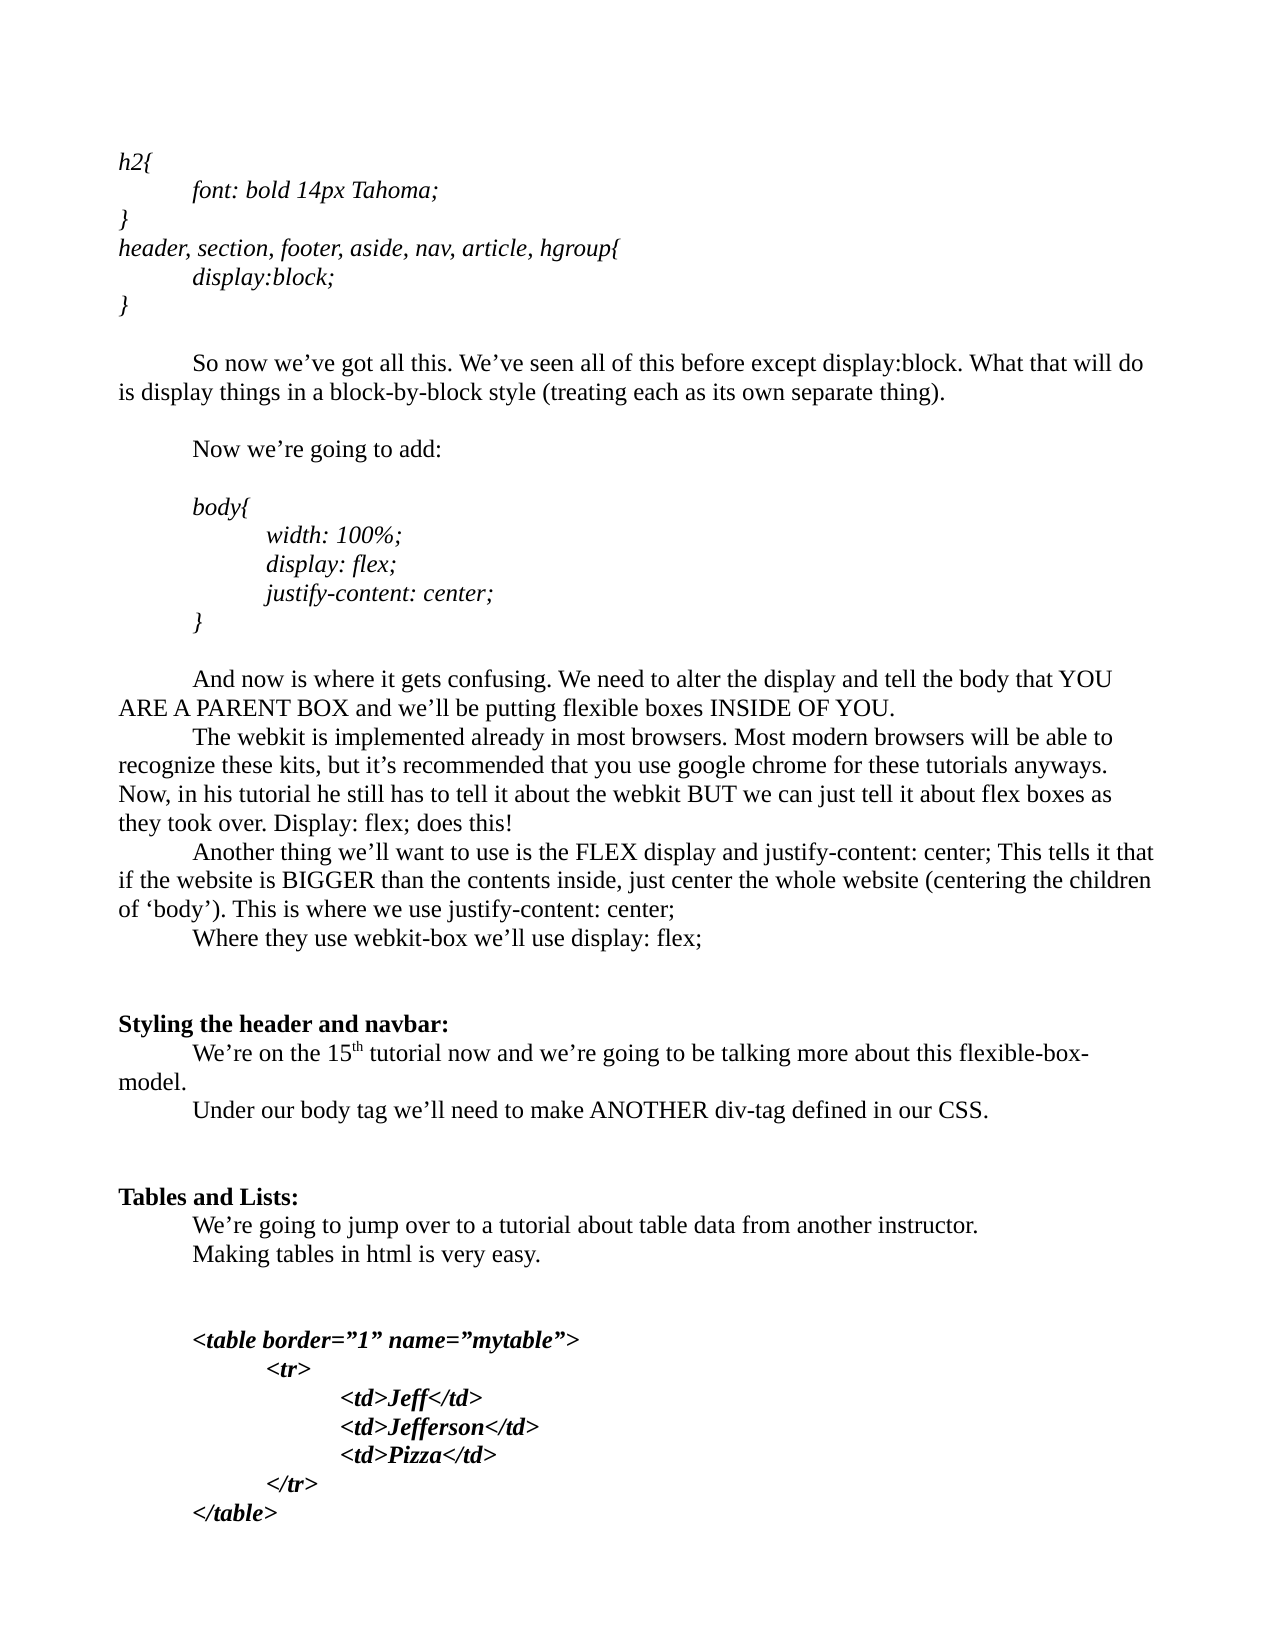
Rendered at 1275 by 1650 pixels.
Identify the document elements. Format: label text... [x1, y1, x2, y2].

text Now we’re going to add: [118, 434, 1157, 463]
text body{ [118, 492, 1157, 521]
text The webkit is implemented already in most browsers. Most modern browsers will be able to recognize these kits, but it’s recommended that you use google chrome for these tutorials anyways. Now, in his tutorial he still has to tell it about the webkit BUT we can just tell it about flex boxes as they took over. Display: flex; does this! [118, 722, 1157, 837]
text width: 100%; [118, 521, 1157, 549]
text display: flex; [118, 549, 1157, 578]
text Another thing we’ll want to use is the FLEX display and justify-content: center; This tells it that if the website is BIGGER than the contents inside, just center the whole website (centering the children of ‘body’). This is where we use justify-content: center; [118, 837, 1157, 923]
text <td>Jeff</td> [118, 1383, 1157, 1412]
text } [118, 607, 1157, 636]
text <td>Pizza</td> [118, 1441, 1157, 1469]
text h2{ [118, 147, 1157, 176]
text Where they use webkit-box we’ll use display: flex; [118, 923, 1157, 952]
text justify-content: center; [118, 578, 1157, 607]
text <table border=”1” name=”mytable”> [118, 1326, 1157, 1354]
text So now we’ve got all this. We’ve seen all of this before except display:block. What that will do is display things in a block-by-block style (treating each as its own separate thing). [118, 348, 1157, 406]
text display:block; [118, 262, 1157, 291]
text And now is where it gets confusing. We need to alter the display and tell the body that YOU ARE A PARENT BOX and we’ll be putting flexible boxes INSIDE OF YOU. [118, 664, 1157, 722]
text header, section, footer, aside, nav, article, hgroup{ [118, 233, 1157, 262]
text <tr> [118, 1354, 1157, 1383]
text </tr> [118, 1469, 1157, 1498]
text Under our body tag we’ll need to make ANOTHER div-tag defined in our CSS. [118, 1096, 1157, 1124]
text We’re on the 15th tutorial now and we’re going to be talking more about this flexible-box-model. [118, 1038, 1157, 1096]
text } [118, 204, 1157, 233]
text font: bold 14px Tahoma; [118, 176, 1157, 204]
text } [118, 291, 1157, 319]
text Tables and Lists: [118, 1182, 1157, 1211]
text <td>Jefferson</td> [118, 1412, 1157, 1441]
text We’re going to jump over to a tutorial about table data from another instructor. [118, 1211, 1157, 1239]
text Styling the header and navbar: [118, 1009, 1157, 1038]
text </table> [118, 1498, 1157, 1527]
text Making tables in html is very easy. [118, 1239, 1157, 1268]
